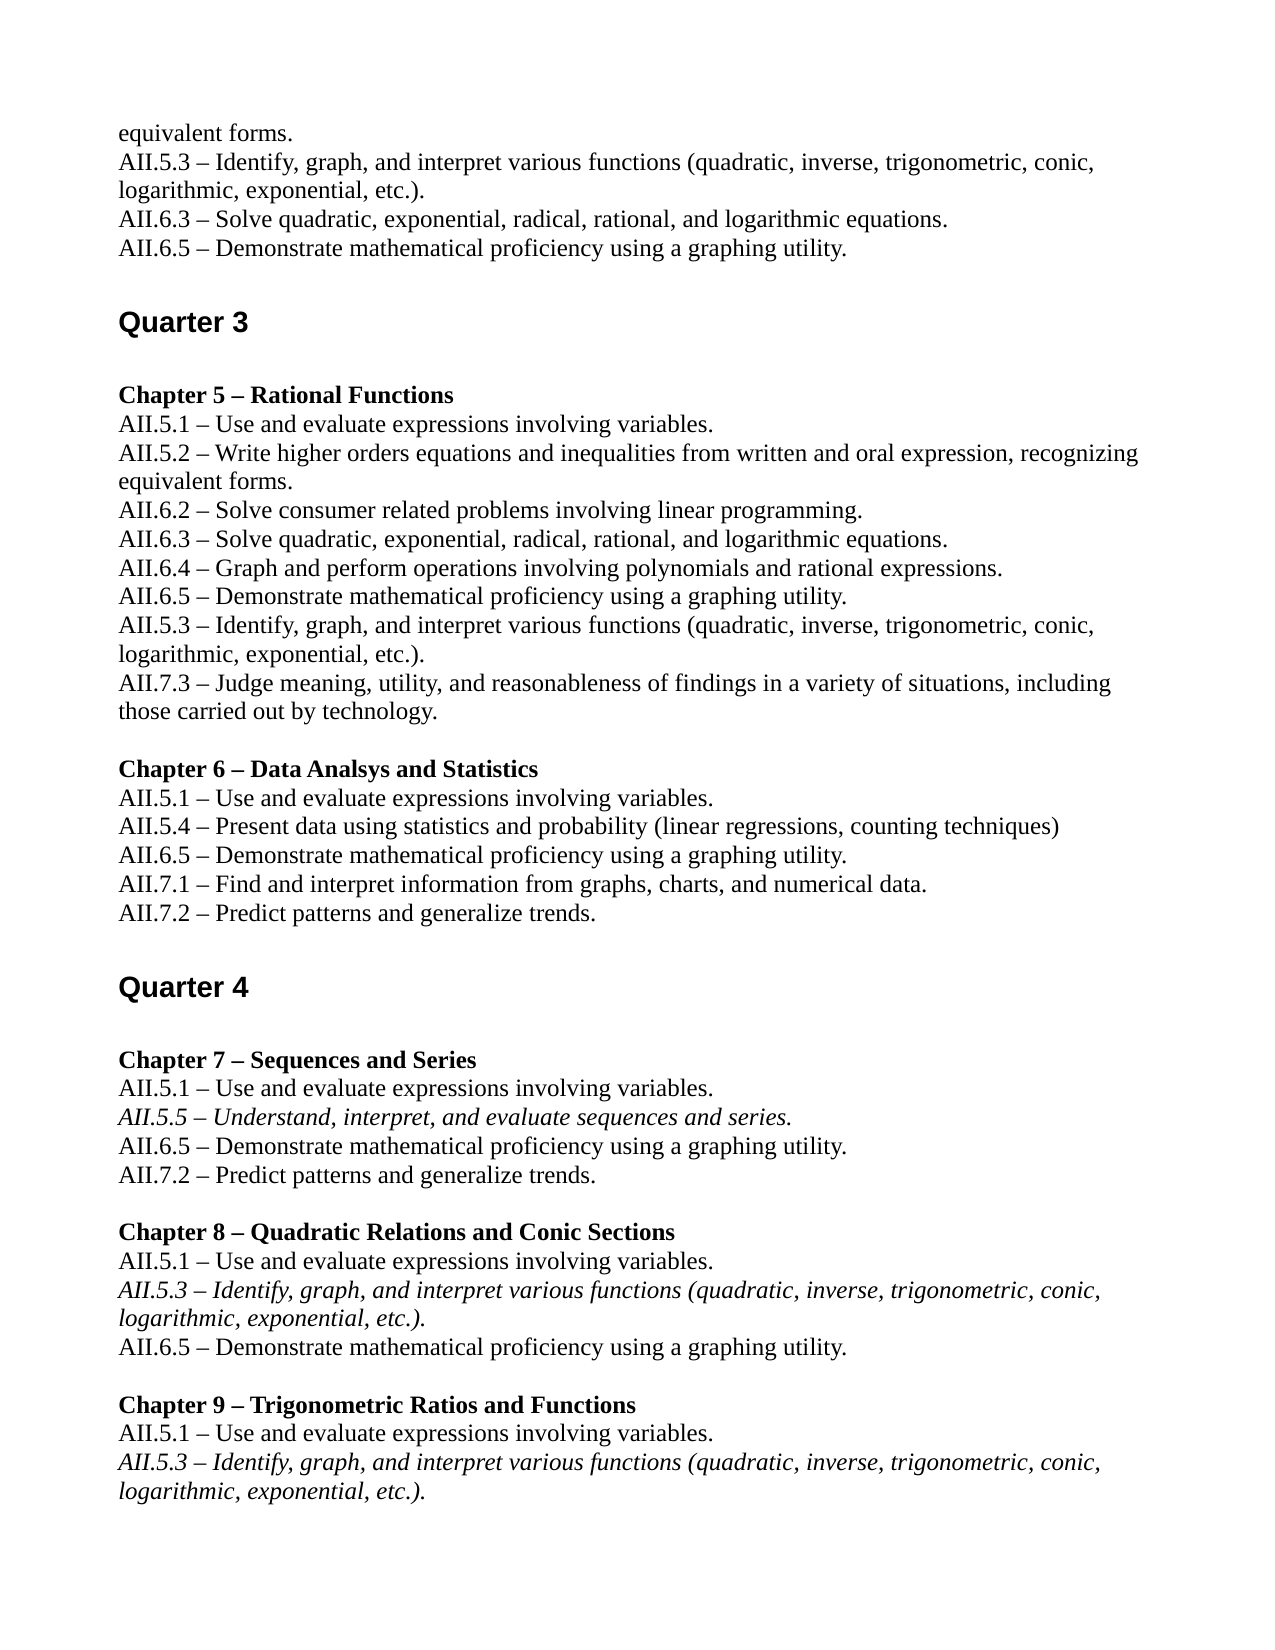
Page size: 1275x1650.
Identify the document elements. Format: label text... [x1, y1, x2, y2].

text Chapter 9 – Trigonometric Ratios and Functions [118, 1390, 1157, 1418]
text AII.5.3 – Identify, graph, and interpret various functions (quadratic, inverse, trigonometric, conic, logarithmic, exponential, etc.). [118, 1447, 1157, 1505]
text AII.6.5 – Demonstrate mathematical proficiency using a graphing utility. [118, 581, 1157, 610]
text AII.7.3 – Judge meaning, utility, and reasonableness of findings in a variety of situations, including those carried out by technology. [118, 668, 1157, 725]
text AII.5.5 – Understand, interpret, and evaluate sequences and series. [118, 1102, 1157, 1131]
text AII.6.3 – Solve quadratic, exponential, radical, rational, and logarithmic equations. [118, 204, 1157, 233]
text AII.6.5 – Demonstrate mathematical proficiency using a graphing utility. [118, 1332, 1157, 1361]
text equivalent forms. [118, 118, 1157, 147]
text AII.5.3 – Identify, graph, and interpret various functions (quadratic, inverse, trigonometric, conic, logarithmic, exponential, etc.). [118, 610, 1157, 668]
text AII.6.5 – Demonstrate mathematical proficiency using a graphing utility. [118, 233, 1157, 262]
text Chapter 6 – Data Analsys and Statistics [118, 754, 1157, 783]
text AII.5.3 – Identify, graph, and interpret various functions (quadratic, inverse, trigonometric, conic, logarithmic, exponential, etc.). [118, 147, 1157, 204]
text AII.6.5 – Demonstrate mathematical proficiency using a graphing utility. [118, 1131, 1157, 1160]
text AII.5.1 – Use and evaluate expressions involving variables. [118, 783, 1157, 811]
text AII.6.2 – Solve consumer related problems involving linear programming. [118, 495, 1157, 524]
subtitle Quarter 4 [118, 970, 1157, 1003]
text AII.5.1 – Use and evaluate expressions involving variables. [118, 409, 1157, 438]
text AII.7.2 – Predict patterns and generalize trends. [118, 898, 1157, 926]
text Chapter 5 – Rational Functions [118, 380, 1157, 409]
text Chapter 7 – Sequences and Series [118, 1045, 1157, 1073]
text AII.6.3 – Solve quadratic, exponential, radical, rational, and logarithmic equations. [118, 524, 1157, 553]
text AII.5.1 – Use and evaluate expressions involving variables. [118, 1073, 1157, 1102]
text AII.5.2 – Write higher orders equations and inequalities from written and oral expression, recognizing equivalent forms. [118, 438, 1157, 495]
text AII.5.1 – Use and evaluate expressions involving variables. [118, 1246, 1157, 1275]
text AII.5.1 – Use and evaluate expressions involving variables. [118, 1418, 1157, 1447]
text AII.5.3 – Identify, graph, and interpret various functions (quadratic, inverse, trigonometric, conic, logarithmic, exponential, etc.). [118, 1275, 1157, 1332]
text AII.7.1 – Find and interpret information from graphs, charts, and numerical data. [118, 869, 1157, 898]
text AII.7.2 – Predict patterns and generalize trends. [118, 1160, 1157, 1188]
text AII.6.5 – Demonstrate mathematical proficiency using a graphing utility. [118, 840, 1157, 869]
text Chapter 8 – Quadratic Relations and Conic Sections [118, 1217, 1157, 1246]
text AII.6.4 – Graph and perform operations involving polynomials and rational expressions. [118, 553, 1157, 581]
text AII.5.4 – Present data using statistics and probability (linear regressions, counting techniques) [118, 811, 1157, 840]
subtitle Quarter 3 [118, 305, 1157, 339]
